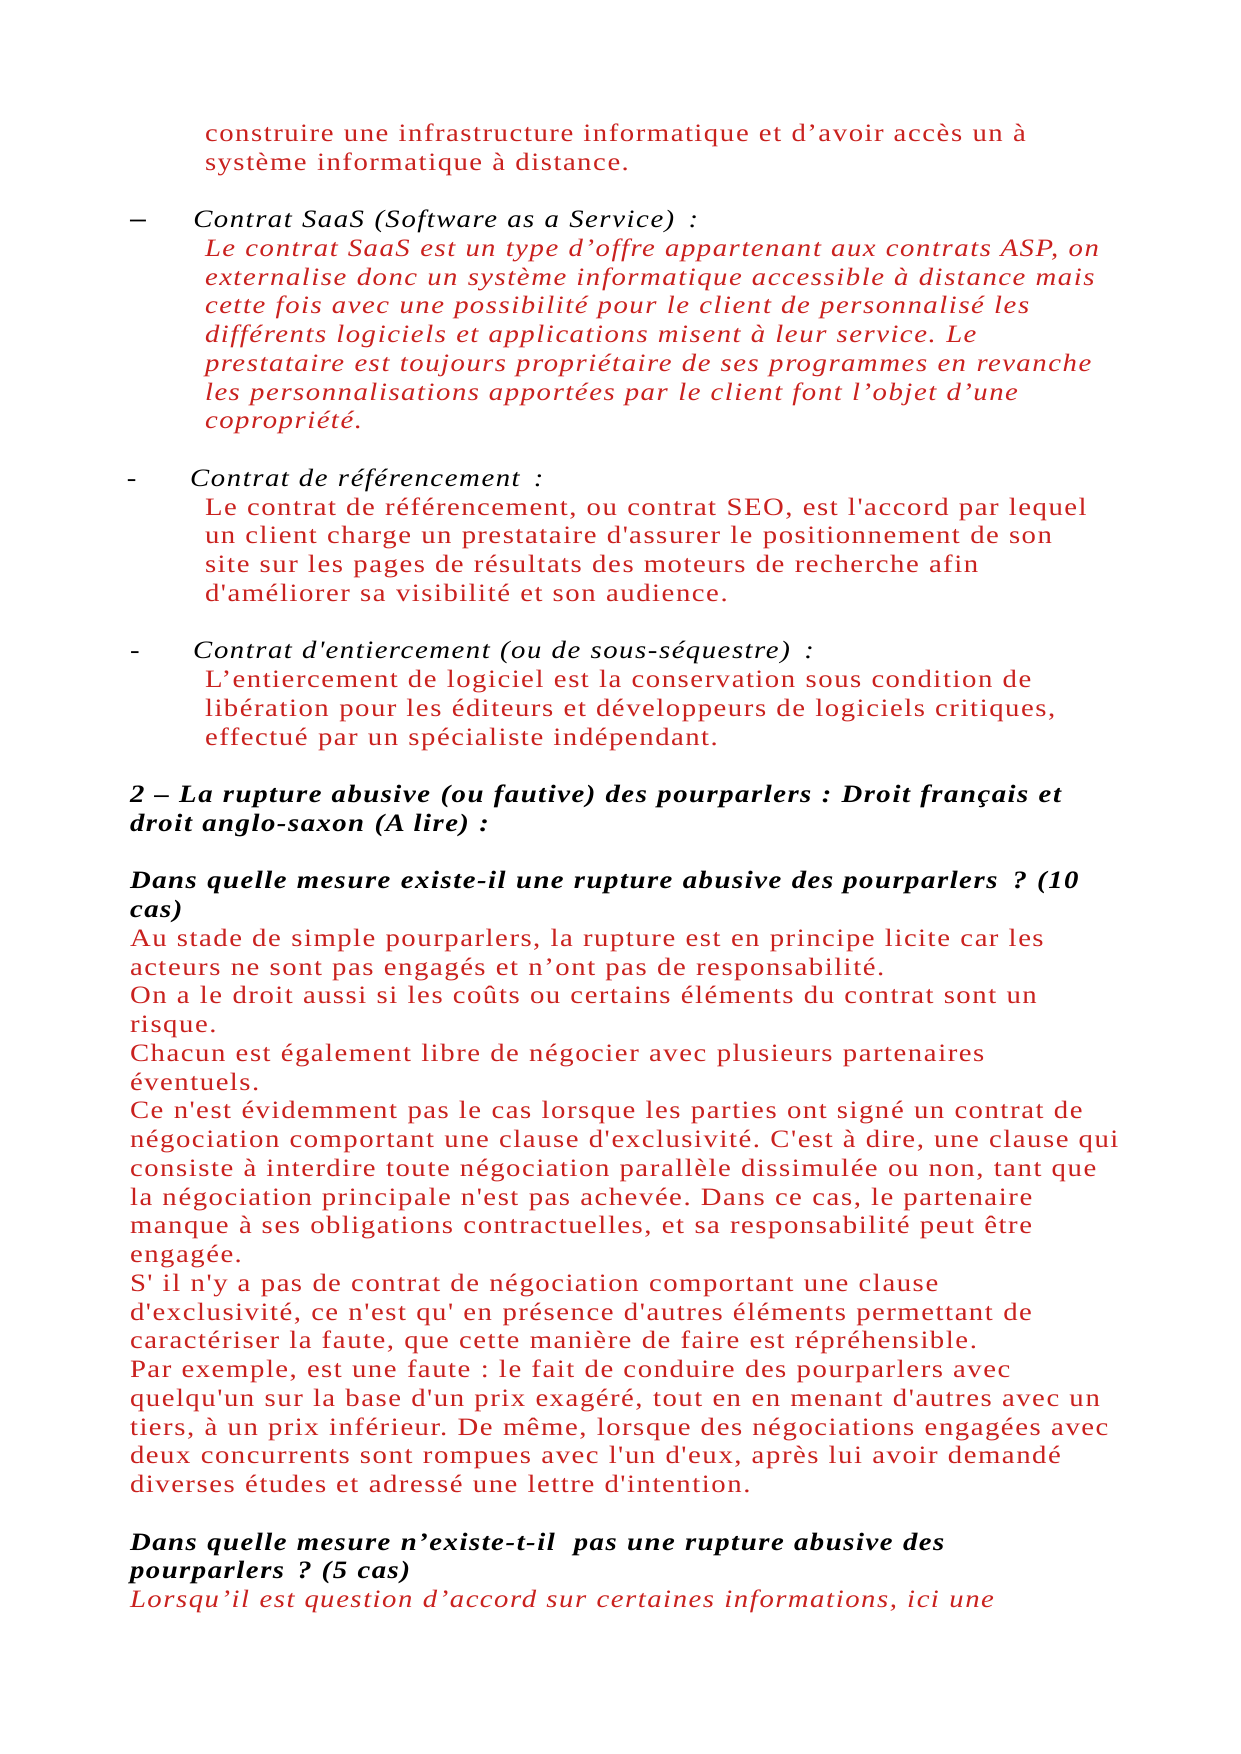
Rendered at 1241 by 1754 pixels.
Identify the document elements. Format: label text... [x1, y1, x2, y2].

list - Contrat de référencement : [118, 463, 1122, 492]
text Dans quelle mesure n’existe-t-il pas une rupture abusive des pourparlers ? (5 cas) [130, 1527, 1122, 1584]
list Contrat SaaS (Software as a Service) : [130, 204, 1122, 233]
text S' il n'y a pas de contrat de négociation comportant une clause d'exclusivité, ce n'est qu' en présence d'autres éléments permettant de caractériser la faute, que cette manière de faire est répréhensible. [130, 1268, 1122, 1354]
text Par exemple, est une faute : le fait de conduire des pourparlers avec quelqu'un sur la base d'un prix exagéré, tout en en menant d'autres avec un tiers, à un prix inférieur. De même, lorsque des négociations engagées avec deux concurrents sont rompues avec l'un d'eux, après lui avoir demandé diverses études et adressé une lettre d'intention. [130, 1354, 1122, 1498]
list - Contrat d'entiercement (ou de sous-séquestre) : [130, 636, 1122, 664]
text Lorsqu’il est question d’accord sur certaines informations, ici une [130, 1584, 1122, 1613]
text construire une infrastructure informatique et d’avoir accès un à système informatique à distance. [130, 118, 1122, 176]
text 2 – La rupture abusive (ou fautive) des pourparlers : Droit français et droit anglo-saxon (A lire) : [130, 779, 1122, 837]
text Chacun est également libre de négocier avec plusieurs partenaires éventuels. [130, 1038, 1122, 1096]
text Le contrat de référencement, ou contrat SEO, est l'accord par lequel [118, 492, 1122, 521]
text L’entiercement de logiciel est la conservation sous condition de libération pour les éditeurs et développeurs de logiciels critiques, effectué par un spécialiste indépendant. [118, 664, 1122, 751]
text Le contrat SaaS est un type d’offre appartenant aux contrats ASP, on externalise donc un système informatique accessible à distance mais cette fois avec une possibilité pour le client de personnalisé les différents logiciels et applications misent à leur service. Le prestataire est toujours propriétaire de ses programmes en revanche les personnalisations apportées par le client font l’objet d’une copropriété. [118, 233, 1122, 434]
text Ce n'est évidemment pas le cas lorsque les parties ont signé un contrat de négociation comportant une clause d'exclusivité. C'est à dire, une clause qui consiste à interdire toute négociation parallèle dissimulée ou non, tant que la négociation principale n'est pas achevée. Dans ce cas, le partenaire manque à ses obligations contractuelles, et sa responsabilité peut être engagée. [130, 1096, 1122, 1268]
text On a le droit aussi si les coûts ou certains éléments du contrat sont un risque. [130, 981, 1122, 1038]
text Dans quelle mesure existe-il une rupture abusive des pourparlers ? (10 cas) [130, 866, 1122, 923]
text Au stade de simple pourparlers, la rupture est en principe licite car les acteurs ne sont pas engagés et n’ont pas de responsabilité. [130, 923, 1122, 981]
text un client charge un prestataire d'assurer le positionnement de son site sur les pages de résultats des moteurs de recherche afin d'améliorer sa visibilité et son audience. [118, 521, 1122, 607]
